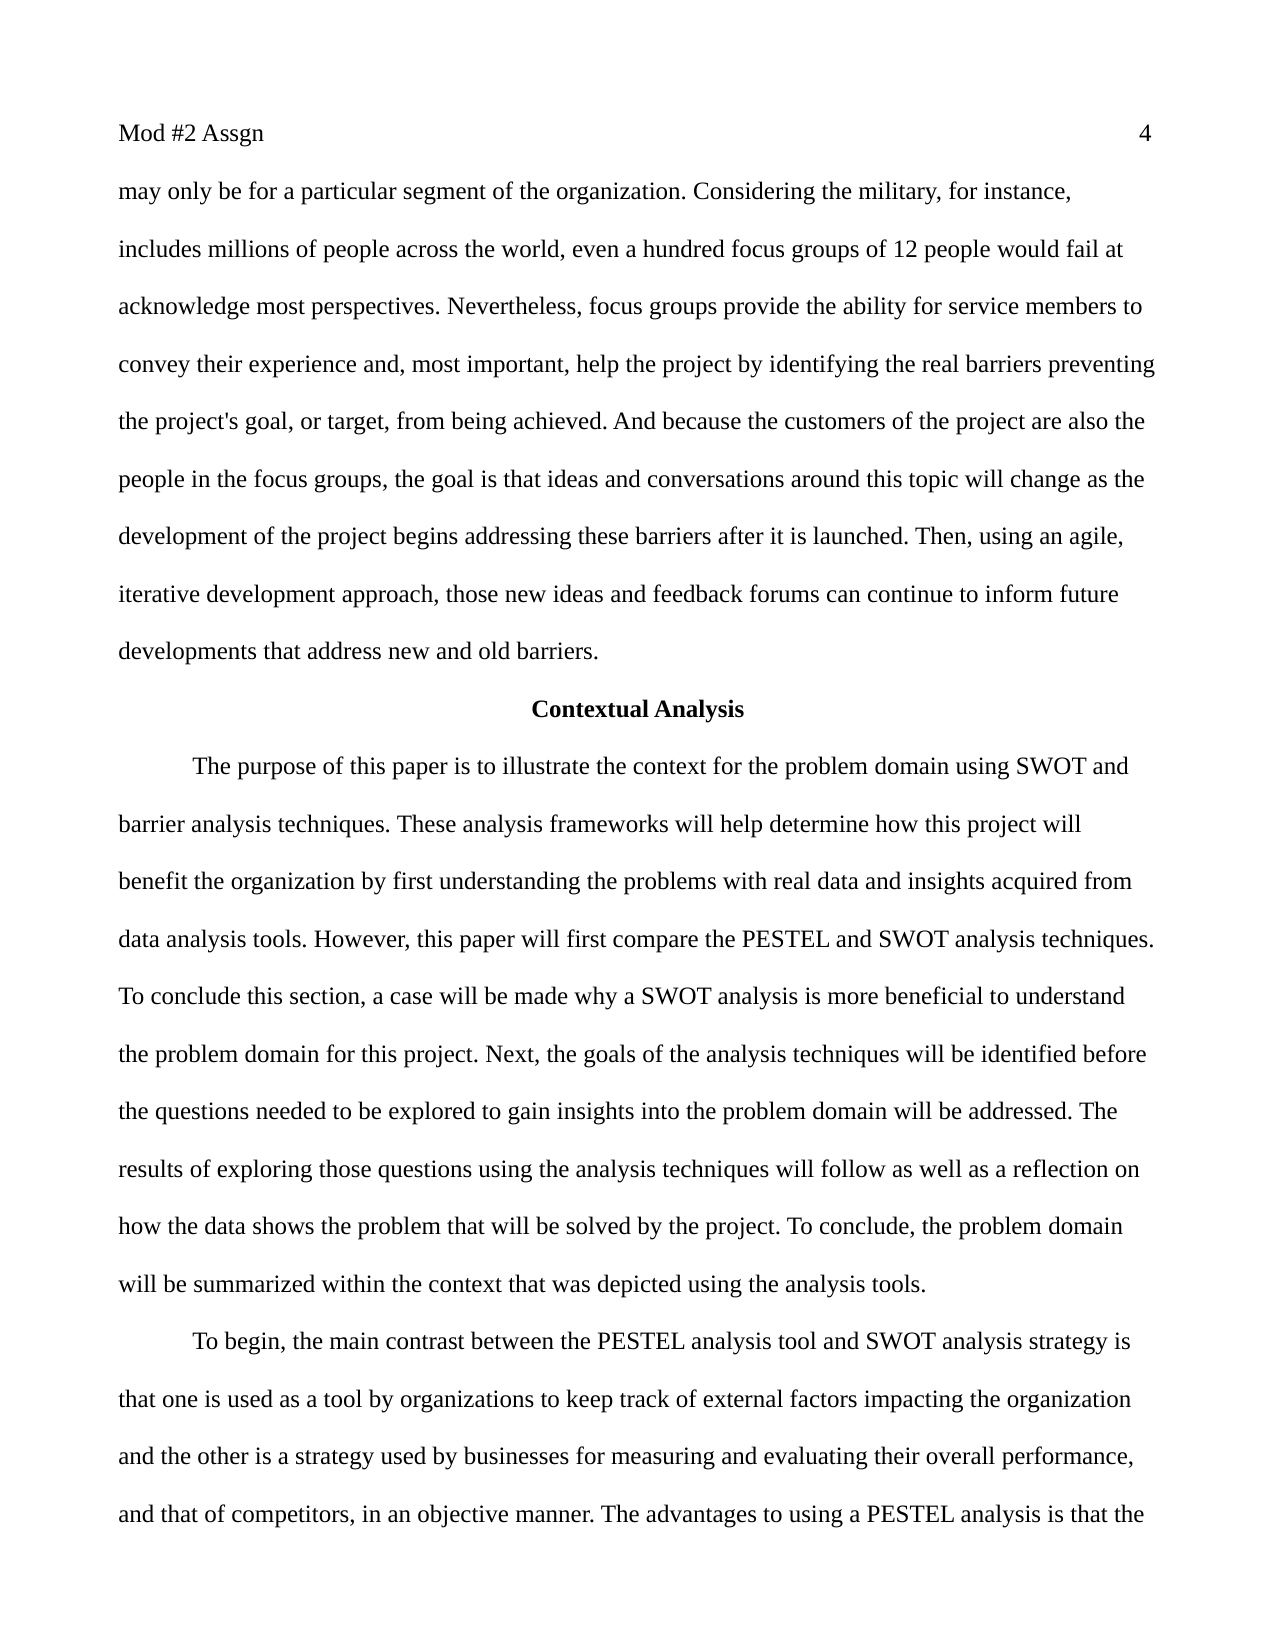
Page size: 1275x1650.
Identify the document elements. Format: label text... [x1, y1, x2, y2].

text To begin, the main contrast between the PESTEL analysis tool and SWOT analysis strategy is that one is used as a tool by organizations to keep track of external factors impacting the organization and the other is a strategy used by businesses for measuring and evaluating their overall performance, and that of competitors, in an objective manner. The advantages to using a PESTEL analysis is that the [118, 1326, 1157, 1528]
text The purpose of this paper is to illustrate the context for the problem domain using SWOT and barrier analysis techniques. These analysis frameworks will help determine how this project will benefit the organization by first understanding the problems with real data and insights acquired from data analysis tools. However, this paper will first compare the PESTEL and SWOT analysis techniques. To conclude this section, a case will be made why a SWOT analysis is more beneficial to understand the problem domain for this project. Next, the goals of the analysis techniques will be identified before the questions needed to be explored to gain insights into the problem domain will be addressed. The results of exploring those questions using the analysis techniques will follow as well as a reflection on how the data shows the problem that will be solved by the project. To conclude, the problem domain will be summarized within the context that was depicted using the analysis tools. [118, 751, 1157, 1298]
text may only be for a particular segment of the organization. Considering the military, for instance, includes millions of people across the world, even a hundred focus groups of 12 people would fail at acknowledge most perspectives. Nevertheless, focus groups provide the ability for service members to convey their experience and, most important, help the project by identifying the real barriers preventing the project's goal, or target, from being achieved. And because the customers of the project are also the people in the focus groups, the goal is that ideas and conversations around this topic will change as the development of the project begins addressing these barriers after it is launched. Then, using an agile, iterative development approach, those new ideas and feedback forums can continue to inform future developments that address new and old barriers. [118, 176, 1157, 665]
text Contextual Analysis [118, 694, 1157, 723]
